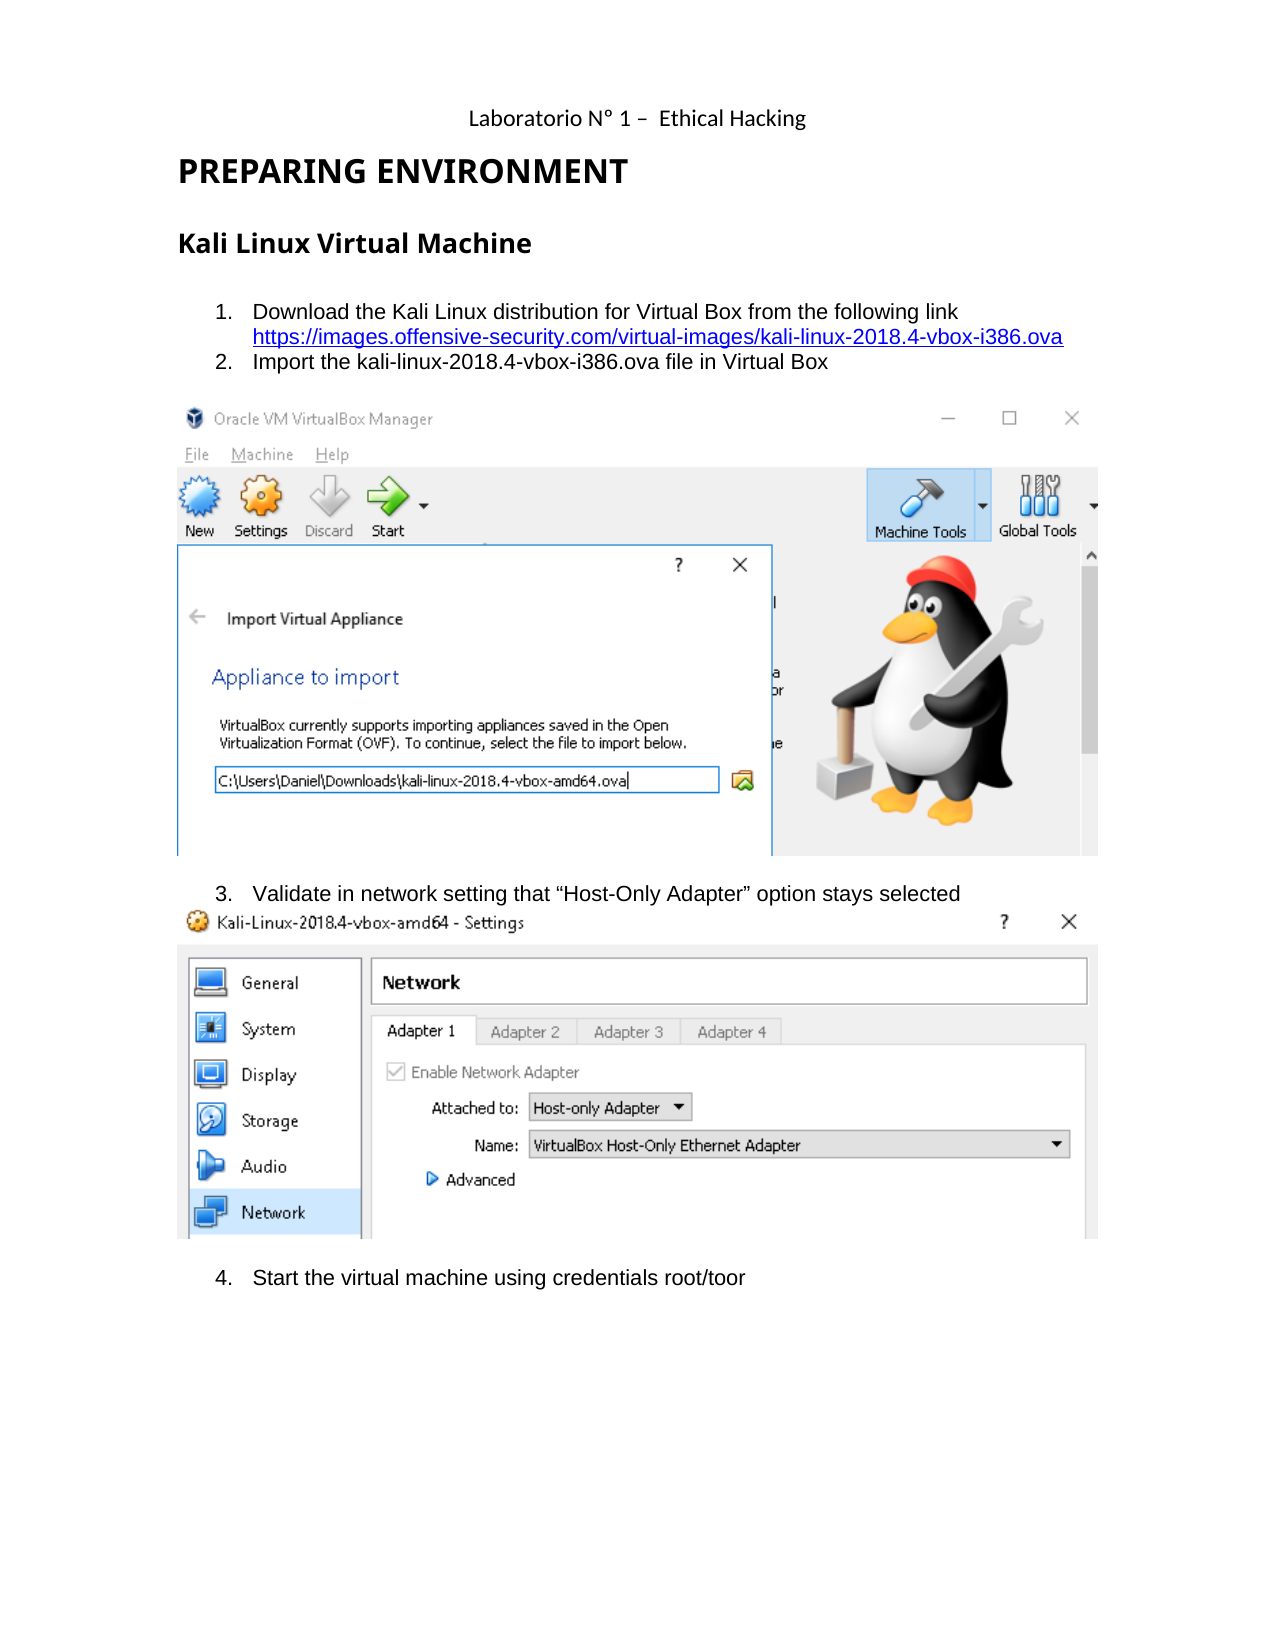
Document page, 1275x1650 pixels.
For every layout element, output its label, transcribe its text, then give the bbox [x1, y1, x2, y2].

list Start the virtual machine using credentials root/toor [215, 1264, 1098, 1289]
subtitle PREPARING ENVIRONMENT [177, 148, 1098, 193]
list Validate in network setting that “Host-Only Adapter” option stays selected [215, 881, 1098, 906]
subtitle Kali Linux Virtual Machine [177, 225, 1098, 262]
list Import the kali-linux-2018.4-vbox-i386.ova file in Virtual Box [215, 349, 1098, 374]
text https://images.offensive-security.com/virtual-images/kali-linux-2018.4-vbox-i386.ova [252, 324, 1098, 349]
picture [177, 906, 1098, 1239]
list Download the Kali Linux distribution for Virtual Box from the following link [215, 299, 1098, 324]
picture [177, 399, 1098, 856]
